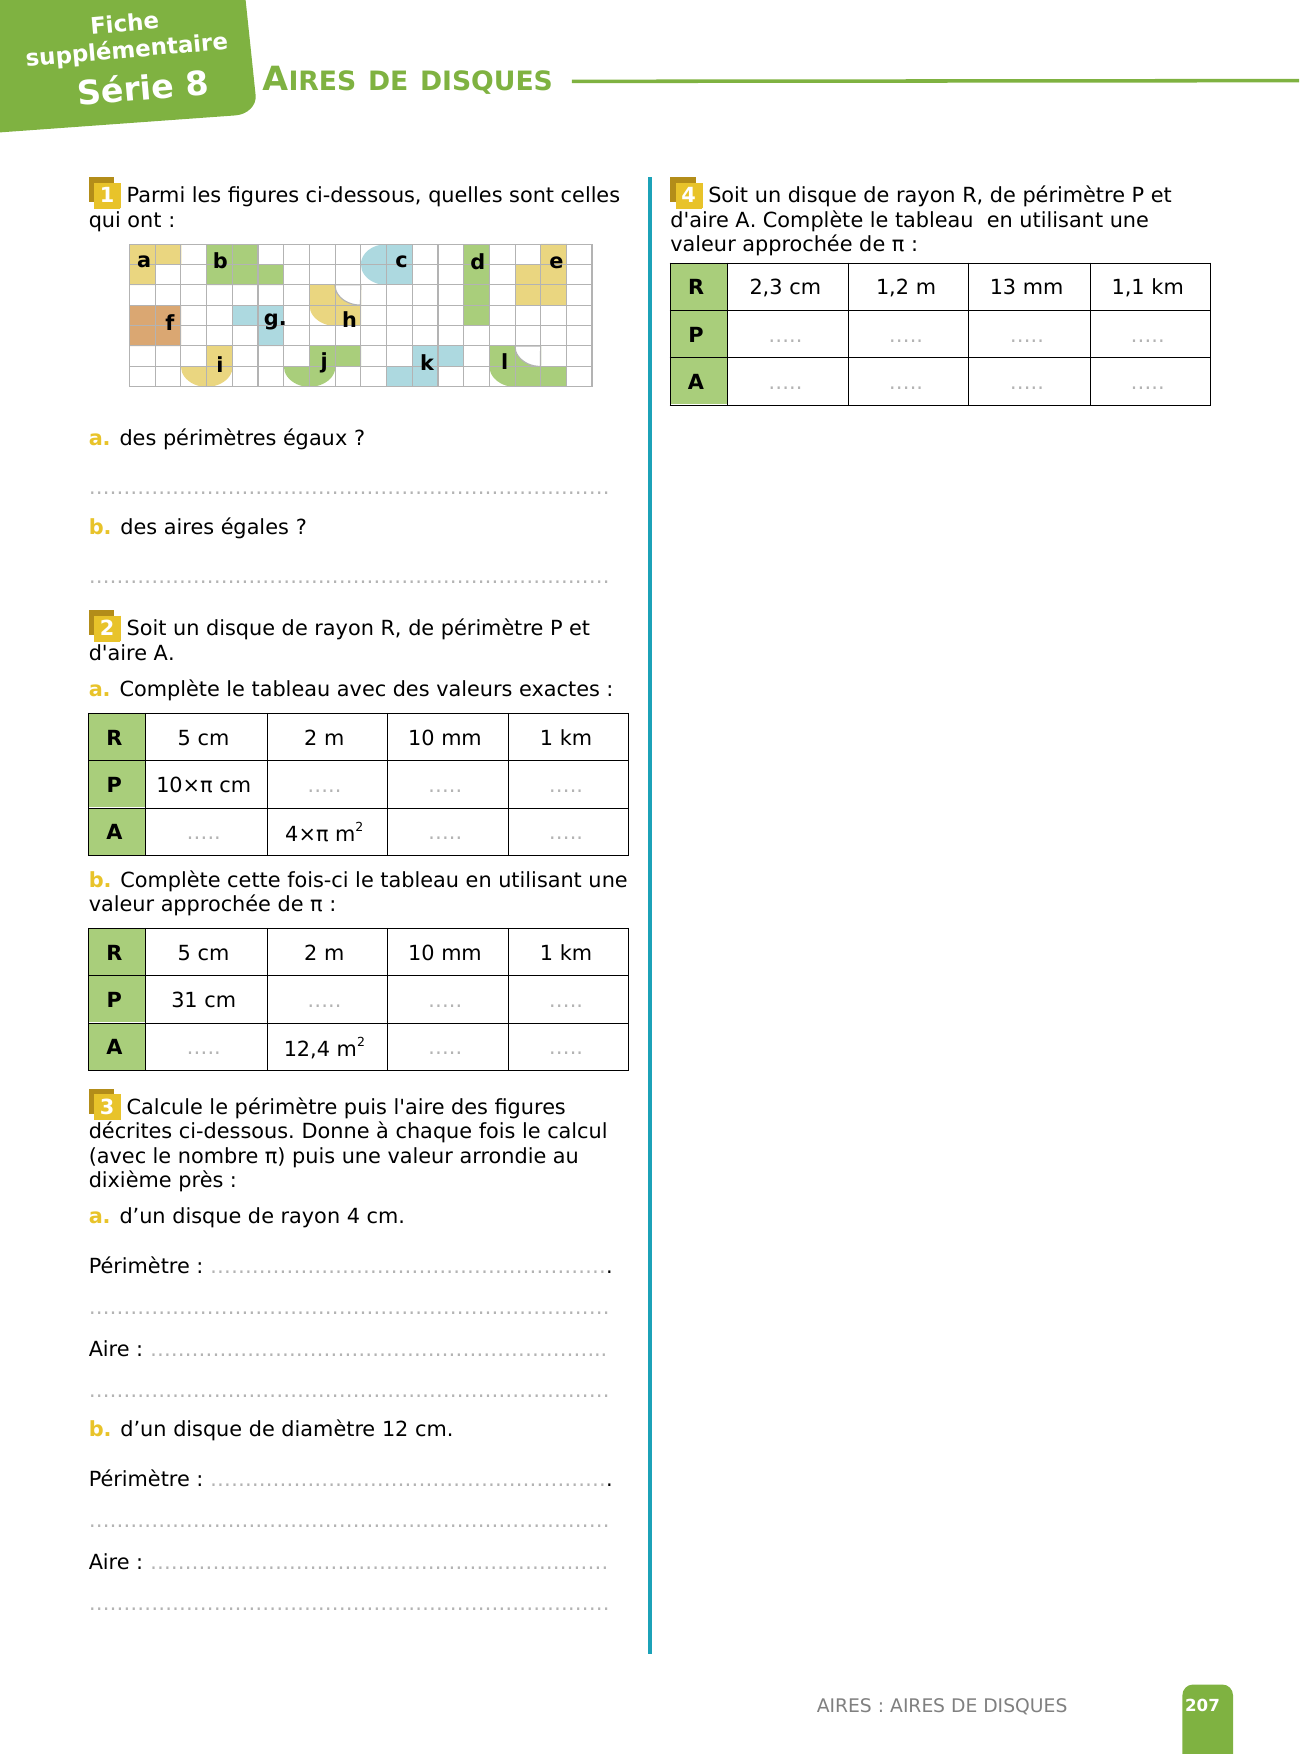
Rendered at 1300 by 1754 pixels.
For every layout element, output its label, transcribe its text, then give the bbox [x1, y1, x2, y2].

text Périmètre : …………………………………………………. [88, 1240, 629, 1282]
table_header 13 mm [969, 264, 1090, 310]
table_header R [89, 929, 145, 975]
table_header 1,1 km [1091, 264, 1210, 310]
text Aire : ………………………………………………………… [88, 1536, 629, 1577]
table_cell ….. [388, 976, 508, 1022]
table_header 1 km [509, 714, 628, 760]
table_header 10 mm [388, 714, 508, 760]
table_header 1 km [509, 929, 628, 975]
table_cell ….. [728, 311, 848, 357]
table_cell A [89, 1024, 145, 1070]
table_cell ….. [146, 1024, 267, 1070]
table_cell ….. [849, 358, 968, 404]
table_cell ….. [1091, 311, 1210, 357]
table_cell 12,4 m2 [268, 1024, 387, 1070]
table_cell 31 cm [146, 976, 267, 1022]
list des périmètres égaux ? [88, 426, 629, 450]
list Complète cette fois-ci le tableau en utilisant une valeur approchée de π : [88, 868, 629, 916]
table_cell ….. [268, 761, 387, 807]
table_header 2 m [268, 929, 387, 975]
table_cell ….. [849, 311, 968, 357]
subtitle Calcule le périmètre puis l'aire des figures décrites ci-dessous. Donne à chaque fois le calcul (avec le nombre π) puis une valeur arrondie au dixième près : [88, 1088, 629, 1192]
table_cell ….. [388, 809, 508, 855]
table_header 1,2 m [849, 264, 968, 310]
text ………………………………………………………………… [88, 551, 629, 592]
text ………………………………………………………………… [88, 1282, 629, 1323]
list d’un disque de diamètre 12 cm. [88, 1417, 629, 1442]
subtitle Soit un disque de rayon R, de périmètre P et d'aire A. [88, 610, 629, 665]
text Périmètre : …………………………………………………. [88, 1453, 629, 1495]
subtitle Parmi les figures ci-dessous, quelles sont celles qui ont : [88, 177, 629, 232]
table_cell P [671, 311, 727, 357]
table_cell ….. [268, 976, 387, 1022]
table_cell ….. [388, 761, 508, 807]
text Aire : ………………………………………………………... [88, 1323, 629, 1364]
table_cell 10×π cm [146, 761, 267, 807]
table_cell A [89, 809, 145, 855]
subtitle Soit un disque de rayon R, de périmètre P et d'aire A. Complète le tableau en utilisant une valeur approchée de π : [670, 177, 1211, 257]
table_cell ….. [509, 761, 628, 807]
table_cell ….. [969, 311, 1090, 357]
list Complète le tableau avec des valeurs exactes : [88, 677, 629, 701]
table_header 2,3 cm [728, 264, 848, 310]
text ………………………………………………………………… [88, 1577, 629, 1619]
table_cell ….. [509, 976, 628, 1022]
text ………………………………………………………………… [88, 1495, 629, 1536]
table_cell A [671, 358, 727, 404]
table_cell 4×π m2 [268, 809, 387, 855]
list des aires égales ? [88, 515, 629, 539]
table_cell ….. [728, 358, 848, 404]
table_header 10 mm [388, 929, 508, 975]
table_cell ….. [509, 809, 628, 855]
list d’un disque de rayon 4 cm. [88, 1204, 629, 1228]
table_header 5 cm [146, 929, 267, 975]
text ………………………………………………………………… [88, 462, 629, 503]
table_cell P [89, 761, 145, 807]
table_cell ….. [1091, 358, 1210, 404]
table_cell ….. [509, 1024, 628, 1070]
table_cell P [89, 976, 145, 1022]
text ………………………………………………………………… [88, 1364, 629, 1406]
table_cell ….. [146, 809, 267, 855]
table_cell ….. [388, 1024, 508, 1070]
table_header 5 cm [146, 714, 267, 760]
table_header 2 m [268, 714, 387, 760]
table_header R [671, 264, 727, 310]
table_header R [89, 714, 145, 760]
table_cell ….. [969, 358, 1090, 404]
